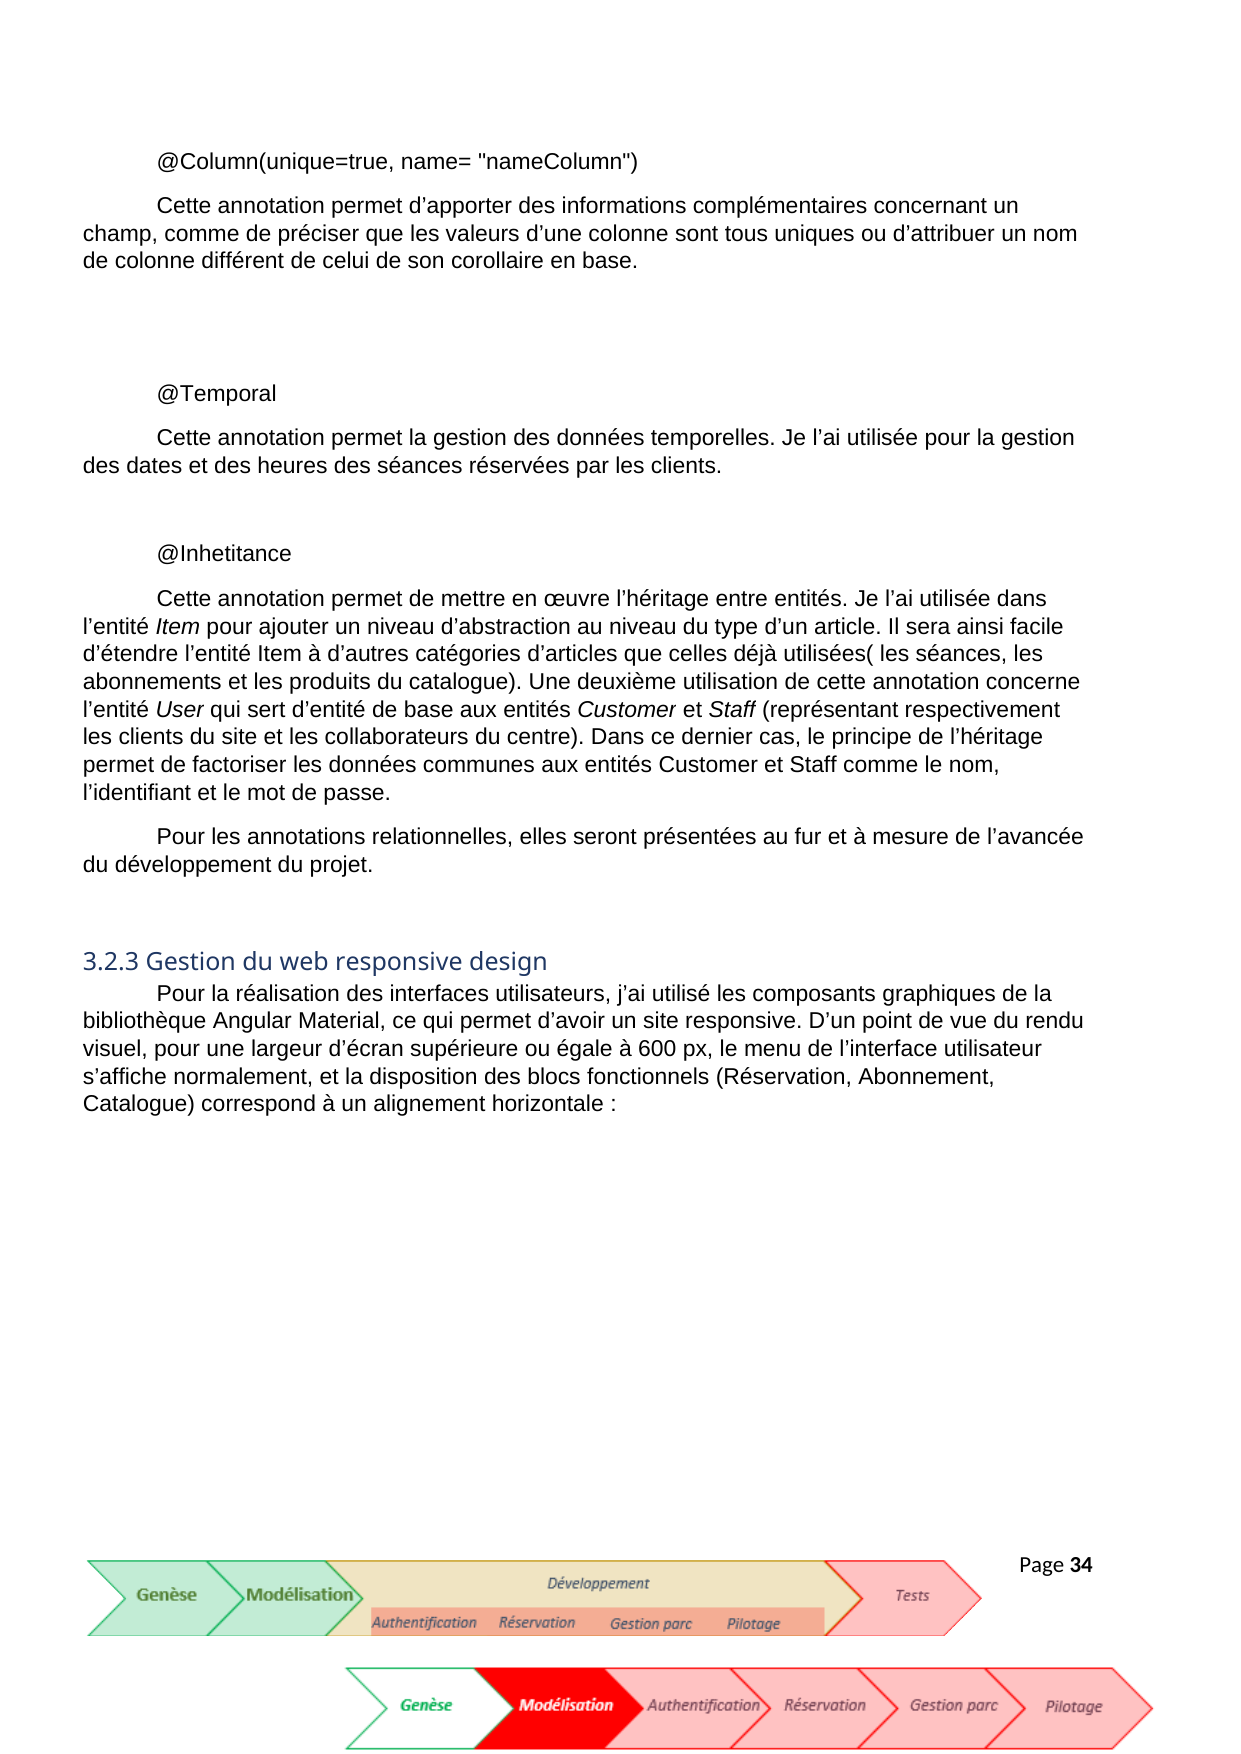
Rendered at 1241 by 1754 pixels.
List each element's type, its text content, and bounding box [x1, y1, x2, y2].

subtitle 3.2.3 Gestion du web responsive design [83, 944, 1092, 978]
text @Inhetitance [83, 540, 1092, 567]
text @Column(unique=true, name= "nameColumn") [83, 148, 1092, 174]
text Pour les annotations relationnelles, elles seront présentées au fur et à mesure de l’avancée du développement du projet. [83, 823, 1092, 877]
text Pour la réalisation des interfaces utilisateurs, j’ai utilisé les composants graphiques de la bibliothèque Angular Material, ce qui permet d’avoir un site responsive. D’un point de vue du rendu visuel, pour une largeur d’écran supérieure ou égale à 600 px, le menu de l’interface utilisateur s’affiche normalement, et la disposition des blocs fonctionnels (Réservation, Abonnement, Catalogue) correspond à un alignement horizontale : [83, 980, 1092, 1117]
text @Temporal [83, 380, 1092, 406]
text Cette annotation permet la gestion des données temporelles. Je l’ai utilisée pour la gestion des dates et des heures des séances réservées par les clients. [83, 424, 1092, 478]
text Cette annotation permet de mettre en œuvre l’héritage entre entités. Je l’ai utilisée dans l’entité Item pour ajouter un niveau d’abstraction au niveau du type d’un article. Il sera ainsi facile d’étendre l’entité Item à d’autres catégories d’articles que celles déjà utilisées( les séances, les abonnements et les produits du catalogue). Une deuxième utilisation de cette annotation concerne l’entité User qui sert d’entité de base aux entités Customer et Staff (représentant respectivement les clients du site et les collaborateurs du centre). Dans ce dernier cas, le principe de l’héritage permet de factoriser les données communes aux entités Customer et Staff comme le nom, l’identifiant et le mot de passe. [83, 585, 1092, 805]
text Cette annotation permet d’apporter des informations complémentaires concernant un champ, comme de préciser que les valeurs d’une colonne sont tous uniques ou d’attribuer un nom de colonne différent de celui de son corollaire en base. [83, 192, 1092, 273]
